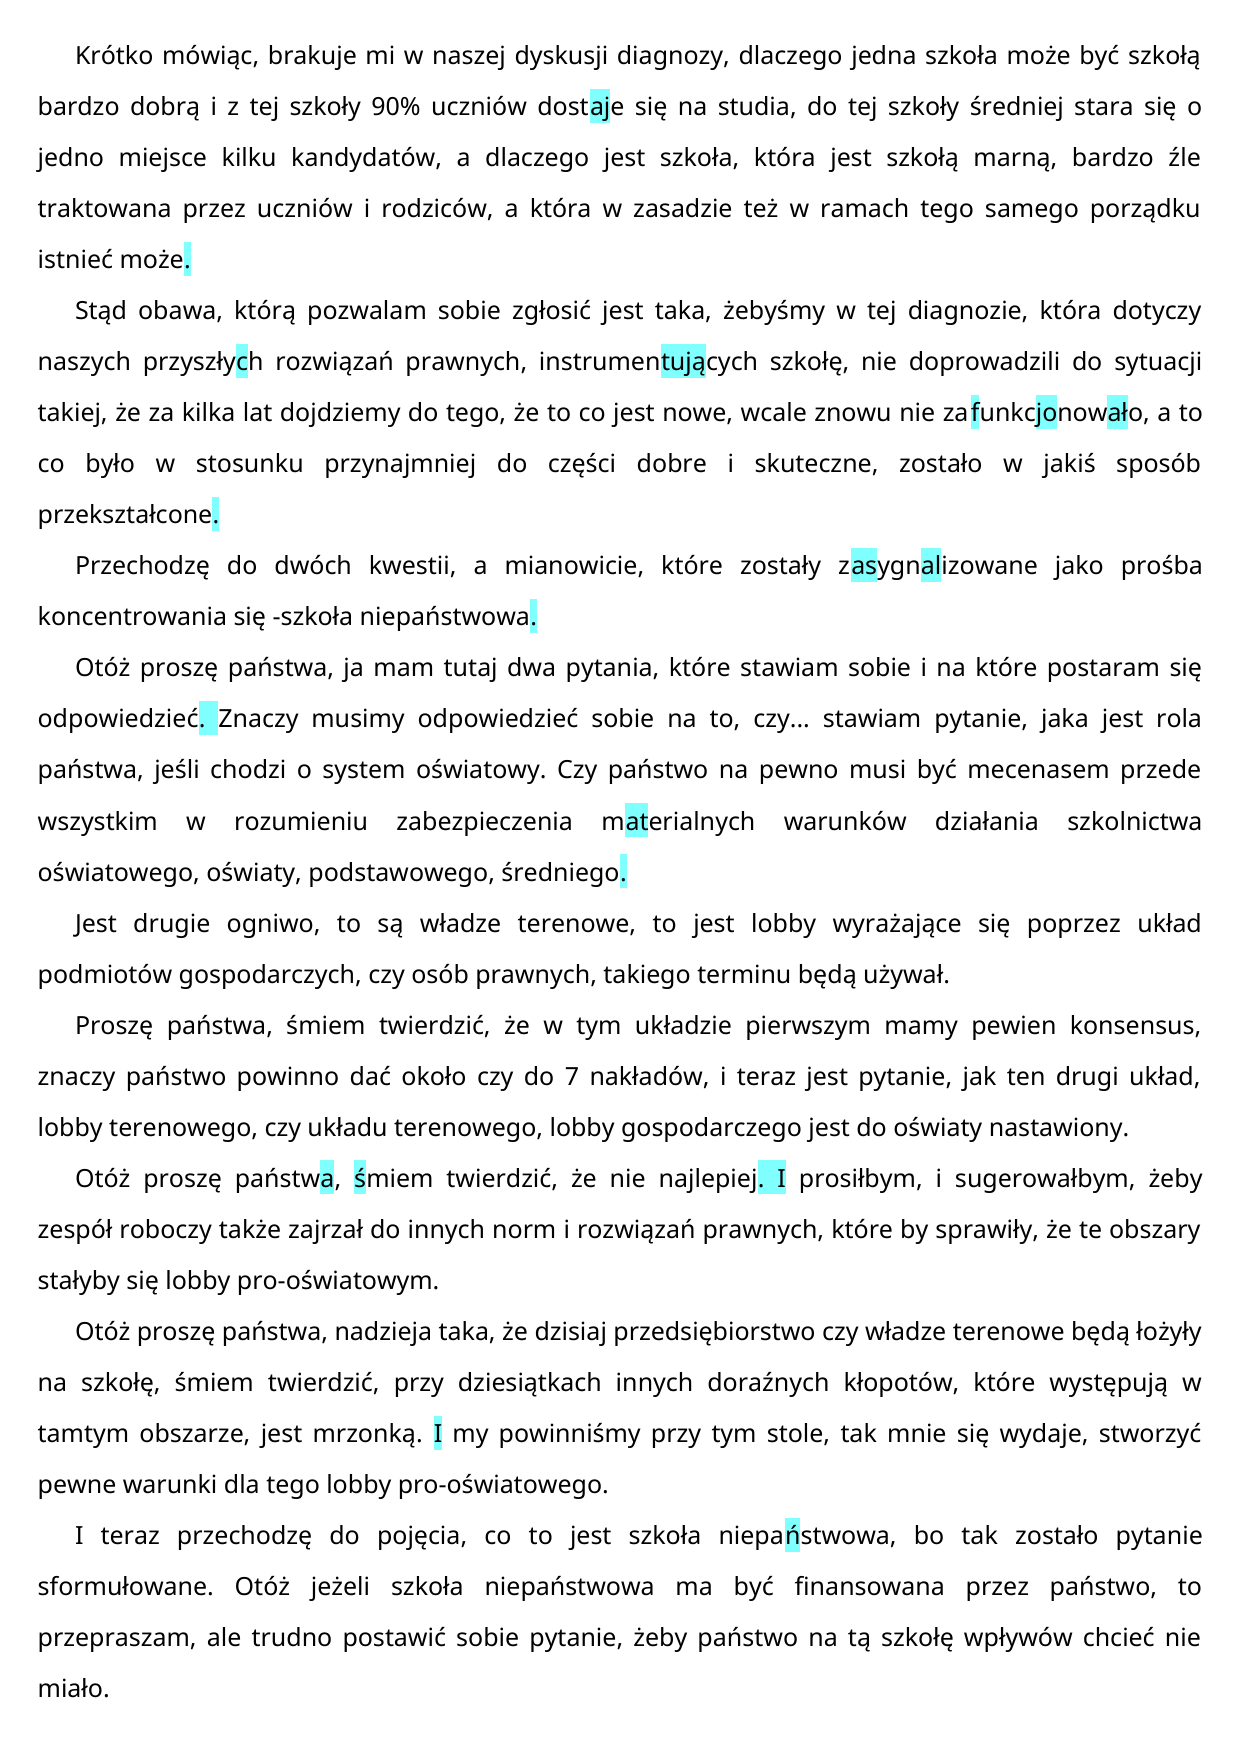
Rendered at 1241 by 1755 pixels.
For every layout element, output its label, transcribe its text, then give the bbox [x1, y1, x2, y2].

text Stąd obawa, którą pozwalam sobie zgłosić jest taka, żebyśmy w tej diagnozie, która dotyczy naszych przyszłych rozwiązań prawnych, instrumentujących szkołę, nie doprowadzili do sytuacji takiej, że za kilka lat dojdziemy do tego, że to co jest nowe, wcale znowu nie zafunkcjonowało, a to co było w stosunku przynajmniej do części dobre i skuteczne, zostało w jakiś sposób przekształcone. [37, 293, 1203, 531]
text Otóż proszę państwa, ja mam tutaj dwa pytania, które stawiam sobie i na które postaram się odpowiedzieć. Znaczy musimy odpowiedzieć sobie na to, czy... stawiam pytanie, jaka jest rola państwa, jeśli chodzi o system oświatowy. Czy państwo na pewno musi być mecenasem przede wszystkim w rozumieniu zabezpieczenia materialnych warunków działania szkolnictwa oświatowego, oświaty, podstawowego, średniego. [37, 650, 1203, 888]
text Otóż proszę państwa, nadzieja taka, że dzisiaj przedsiębiorstwo czy władze terenowe będą łożyły na szkołę, śmiem twierdzić, przy dziesiątkach innych doraźnych kłopotów, które występują w tamtym obszarze, jest mrzonką. I my powinniśmy przy tym stole, tak mnie się wydaje, stworzyć pewne warunki dla tego lobby pro-oświatowego. [37, 1313, 1203, 1501]
text Przechodzę do dwóch kwestii, a mianowicie, które zostały zasygnalizowane jako prośba koncentrowania się -szkoła niepaństwowa. [37, 548, 1203, 633]
text Otóż proszę państwa, śmiem twierdzić, że nie najlepiej. I prosiłbym, i sugerowałbym, żeby zespół roboczy także zajrzał do innych norm i rozwiązań prawnych, które by sprawiły, że te obszary stałyby się lobby pro-oświatowym. [37, 1160, 1203, 1297]
text Proszę państwa, śmiem twierdzić, że w tym układzie pierwszym mamy pewien konsensus, znaczy państwo powinno dać około czy do 7 nakładów, i teraz jest pytanie, jak ten drugi układ, lobby terenowego, czy układu terenowego, lobby gospodarczego jest do oświaty nastawiony. [37, 1007, 1203, 1143]
text Krótko mówiąc, brakuje mi w naszej dyskusji diagnozy, dlaczego jedna szkoła może być szkołą bardzo dobrą i z tej szkoły 90% uczniów dostaje się na studia, do tej szkoły średniej stara się o jedno miejsce kilku kandydatów, a dlaczego jest szkoła, która jest szkołą marną, bardzo źle traktowana przez uczniów i rodziców, a która w zasadzie też w ramach tego samego porządku istnieć może. [37, 37, 1203, 276]
text Jest drugie ogniwo, to są władze terenowe, to jest lobby wyrażające się poprzez układ podmiotów gospodarczych, czy osób prawnych, takiego terminu będą używał. [37, 905, 1203, 990]
text I teraz przechodzę do pojęcia, co to jest szkoła niepaństwowa, bo tak zostało pytanie sformułowane. Otóż jeżeli szkoła niepaństwowa ma być finansowana przez państwo, to przepraszam, ale trudno postawić sobie pytanie, żeby państwo na tą szkołę wpływów chcieć nie miało. [37, 1518, 1203, 1705]
